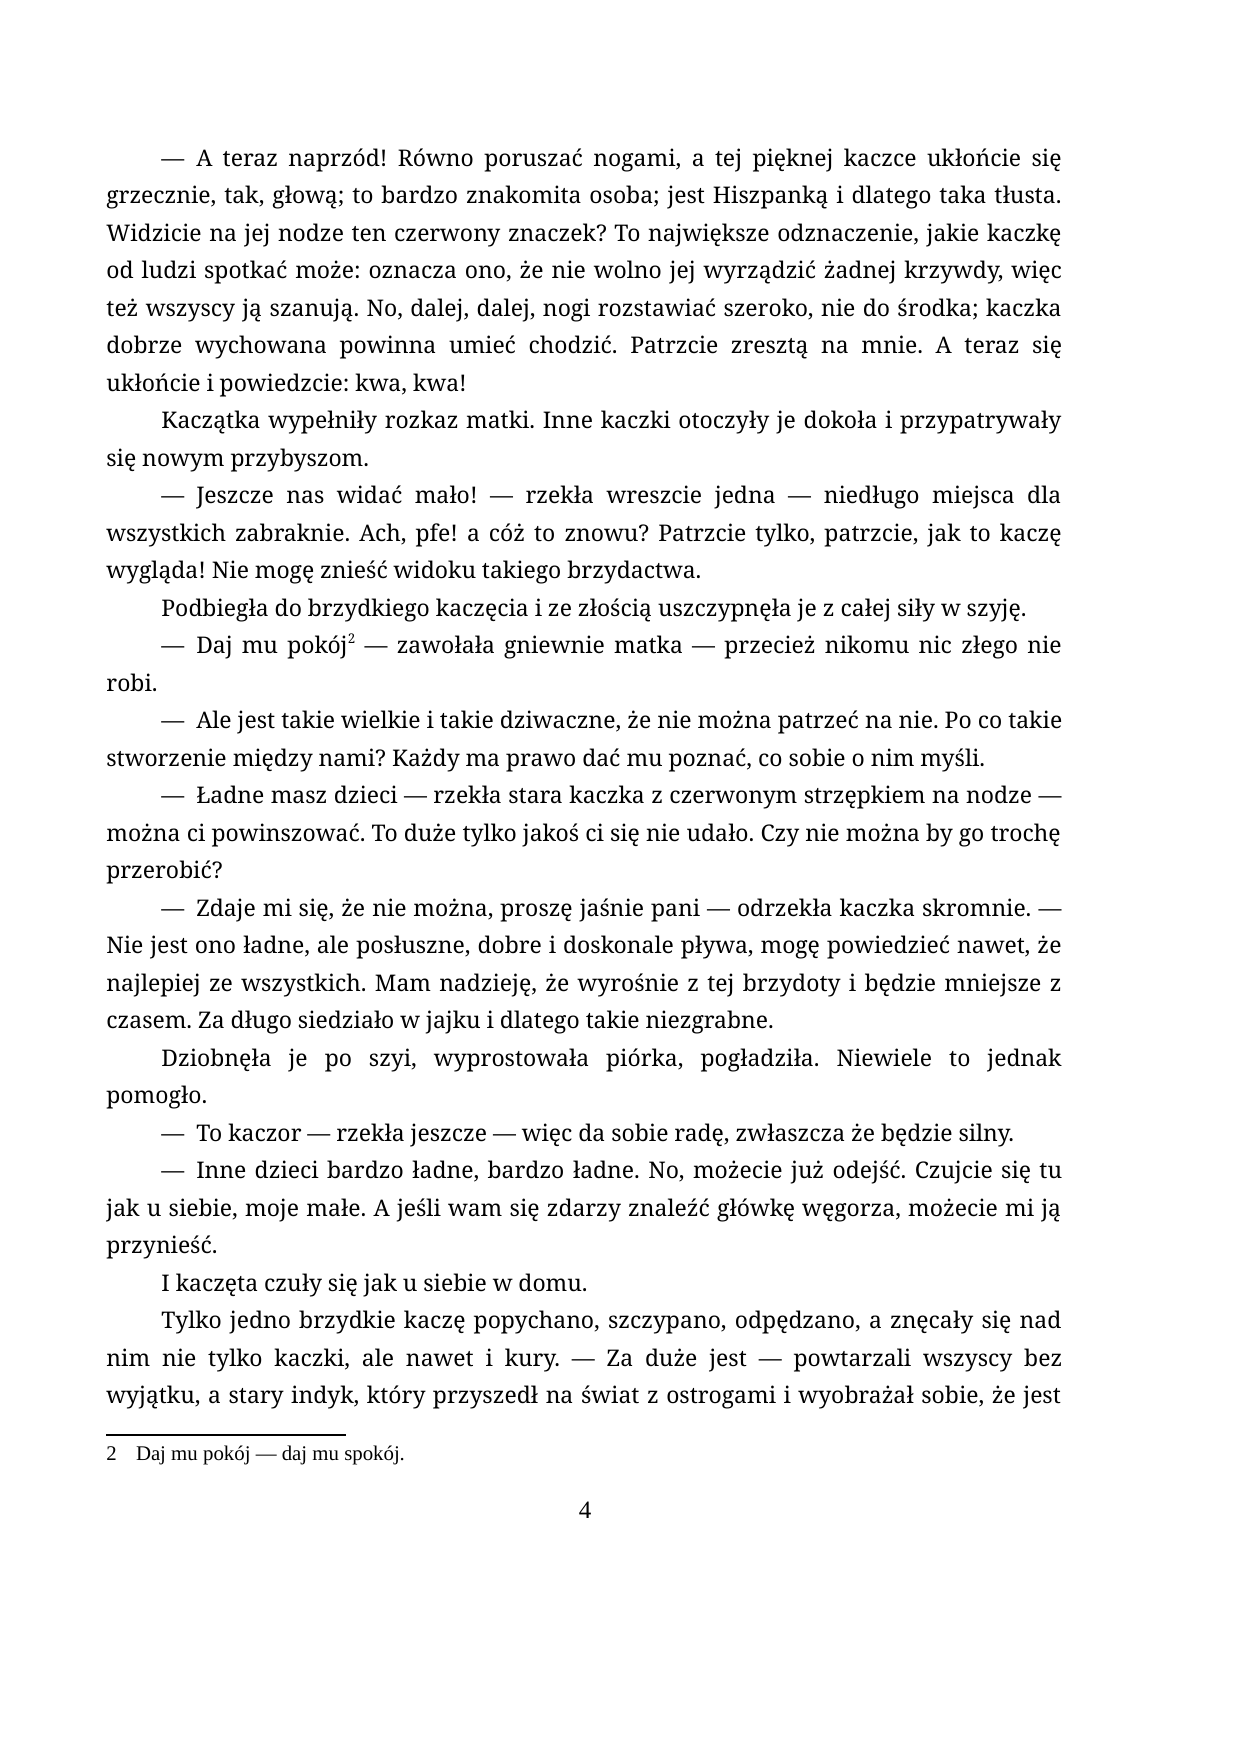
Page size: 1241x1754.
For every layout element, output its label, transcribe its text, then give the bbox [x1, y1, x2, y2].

text I kaczęta czuły się jak u siebie w domu. [106, 1267, 1063, 1298]
text — Inne dzieci bardzo ładne, bardzo ładne. No, możecie już odejść. Czujcie się tu jak u siebie, moje małe. A jeśli wam się zdarzy znaleźć główkę węgorza, możecie mi ją przynieść. [106, 1154, 1063, 1261]
text — Jeszcze nas widać mało! — rzekła wreszcie jedna — niedługo miejsca dla wszystkich zabraknie. Ach, pfe! a cóż to znowu? Patrzcie tylko, patrzcie, jak to kaczę wygląda! Nie mogę znieść widoku takiego brzydactwa. [106, 479, 1063, 586]
text Dziobnęła je po szyi, wyprostowała piórka, pogładziła. Niewiele to jednak pomogło. [106, 1042, 1063, 1111]
text — Daj mu pokój — zawołała gniewnie matka — przecież nikomu nic złego nie robi. [106, 629, 1063, 698]
text — Ładne masz dzieci — rzekła stara kaczka z czerwonym strzępkiem na nodze — można ci powinszować. To duże tylko jakoś ci się nie udało. Czy nie można by go trochę przerobić? [106, 779, 1063, 886]
text Tylko jedno brzydkie kaczę popychano, szczypano, odpędzano, a znęcały się nad nim nie tylko kaczki, ale nawet i kury. — Za duże jest — powtarzali wszyscy bez wyjątku, a stary indyk, który przyszedł na świat z ostrogami i wyobrażał sobie, że jest [106, 1304, 1063, 1411]
text — Ale jest takie wielkie i takie dziwaczne, że nie można patrzeć na nie. Po co takie stworzenie między nami? Każdy ma prawo dać mu poznać, co sobie o nim myśli. [106, 704, 1063, 773]
text — Zdaje mi się, że nie można, proszę jaśnie pani — odrzekła kaczka skromnie. — Nie jest ono ładne, ale posłuszne, dobre i doskonale pływa, mogę powiedzieć nawet, że najlepiej ze wszystkich. Mam nadzieję, że wyrośnie z tej brzydoty i będzie mniejsze z czasem. Za długo siedziało w jajku i dlatego takie niezgrabne. [106, 892, 1063, 1036]
text — To kaczor — rzekła jeszcze — więc da sobie radę, zwłaszcza że będzie silny. [106, 1117, 1063, 1148]
text — A teraz naprzód! Równo poruszać nogami, a tej pięknej kaczce ukłońcie się grzecznie, tak, głową; to bardzo znakomita osoba; jest Hiszpanką i dlatego taka tłusta. Widzicie na jej nodze ten czerwony znaczek? To największe odznaczenie, jakie kaczkę od ludzi spotkać może: oznacza ono, że nie wolno jej wyrządzić żadnej krzywdy, więc też wszyscy ją szanują. No, dalej, dalej, nogi rozstawiać szeroko, nie do środka; kaczka dobrze wychowana powinna umieć chodzić. Patrzcie zresztą na mnie. A teraz się ukłońcie i powiedzcie: kwa, kwa! [106, 142, 1063, 398]
text Daj mu pokój — daj mu spokój. [106, 1441, 1063, 1465]
text Podbiegła do brzydkiego kaczęcia i ze złością uszczypnęła je z całej siły w szyję. [106, 592, 1063, 623]
text Kaczątka wypełniły rozkaz matki. Inne kaczki otoczyły je dokoła i przypatrywały się nowym przybyszom. [106, 404, 1063, 473]
